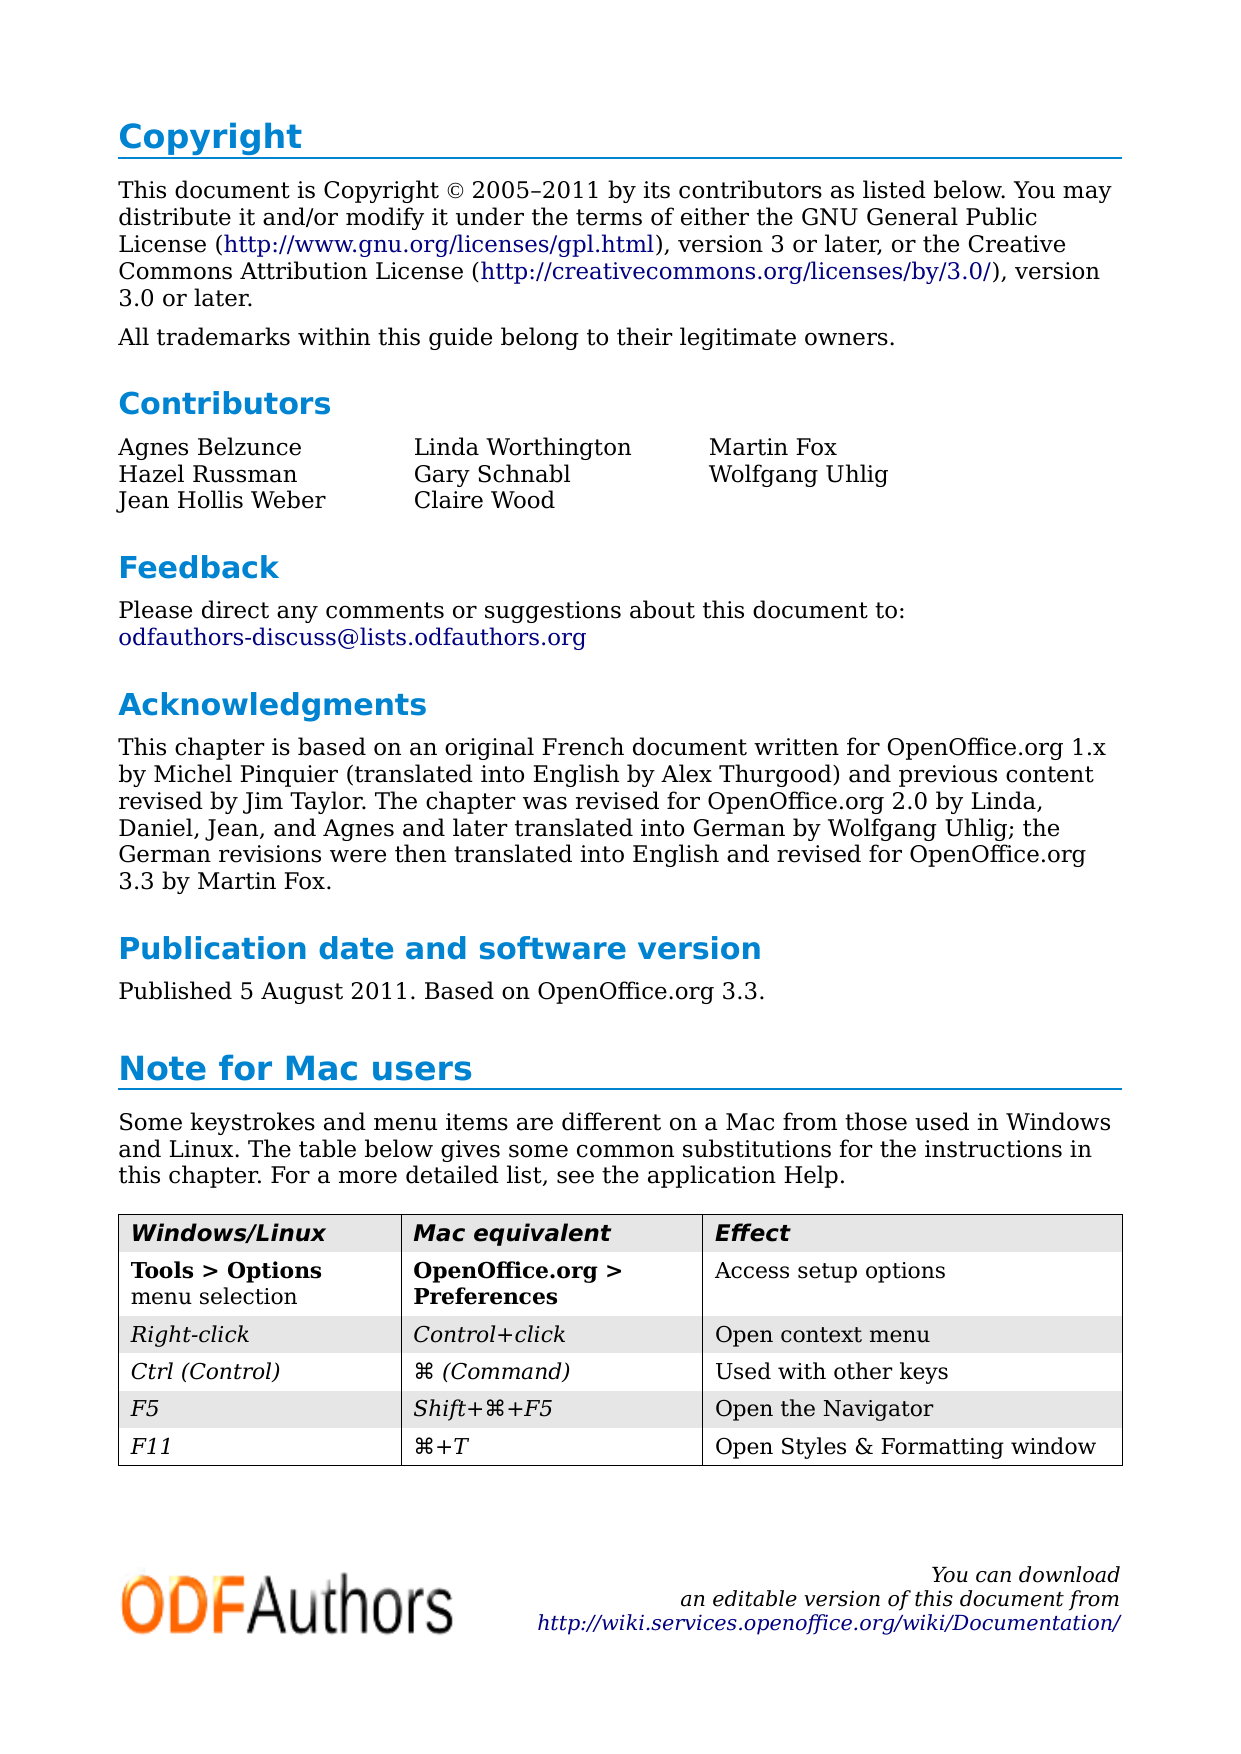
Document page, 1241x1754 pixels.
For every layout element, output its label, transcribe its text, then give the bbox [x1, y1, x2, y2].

text Contributors [118, 387, 1122, 422]
text This document is Copyright © 2005–2011 by its contributors as listed below. You may distribute it and/or modify it under the terms of either the GNU General Public License (http://www.gnu.org/licenses/gpl.html), version 3 or later, or the Creative Commons Attribution License (http://creativecommons.org/licenses/by/3.0/), version 3.0 or later. [118, 178, 1122, 311]
text Some keystrokes and menu items are different on a Mac from those used in Windows and Linux. The table below gives some common substitutions for the instructions in this chapter. For a more detailed list, see the application Help. [118, 1109, 1122, 1189]
table_cell Access setup options [703, 1253, 1122, 1316]
picture [116, 1566, 459, 1642]
text Publication date and software version [118, 931, 1122, 966]
table_cell z+T [402, 1428, 702, 1465]
text Agnes Belzunce Linda Worthington Martin Fox Hazel Russman Gary Schnabl Wolfgang Uhlig Jean Hollis Weber Claire Wood [118, 434, 1122, 514]
table_cell Used with other keys [703, 1353, 1122, 1391]
text Acknowledgments [118, 687, 1122, 722]
text Published 5 August 2011. Based on OpenOffice.org 3.3. [118, 978, 1122, 1005]
table_cell Tools > Options menu selection [119, 1253, 401, 1316]
table_cell z (Command) [402, 1353, 702, 1391]
table_cell Shift+z+F5 [402, 1391, 702, 1428]
table_cell Right-click [119, 1316, 401, 1353]
table_cell F11 [119, 1428, 401, 1465]
text All trademarks within this guide belong to their legitimate owners. [118, 324, 1122, 351]
table_cell F5 [119, 1391, 401, 1428]
table_cell Open Styles & Formatting window [703, 1428, 1122, 1465]
table_header Effect [703, 1215, 1122, 1252]
table_header Windows/Linux [119, 1215, 401, 1252]
subtitle Note for Mac users [118, 1050, 1122, 1088]
table_cell Control+click [402, 1316, 702, 1353]
text This chapter is based on an original French document written for OpenOffice.org 1.x by Michel Pinquier (translated into English by Alex Thurgood) and previous content revised by Jim Taylor. The chapter was revised for OpenOffice.org 2.0 by Linda, Daniel, Jean, and Agnes and later translated into German by Wolfgang Uhlig; the German revisions were then translated into English and revised for OpenOffice.org 3.3 by Martin Fox. [118, 734, 1122, 895]
table_header Mac equivalent [402, 1215, 702, 1252]
text Feedback [118, 551, 1122, 585]
subtitle Copyright [118, 118, 1122, 157]
table_cell Open context menu [703, 1316, 1122, 1353]
table_cell OpenOffice.org > Preferences [402, 1253, 702, 1316]
table_cell Ctrl (Control) [119, 1353, 401, 1391]
table_cell Open the Navigator [703, 1391, 1122, 1428]
text Please direct any comments or suggestions about this document to: odfauthors-discuss@lists.odfauthors.org [118, 598, 1122, 651]
